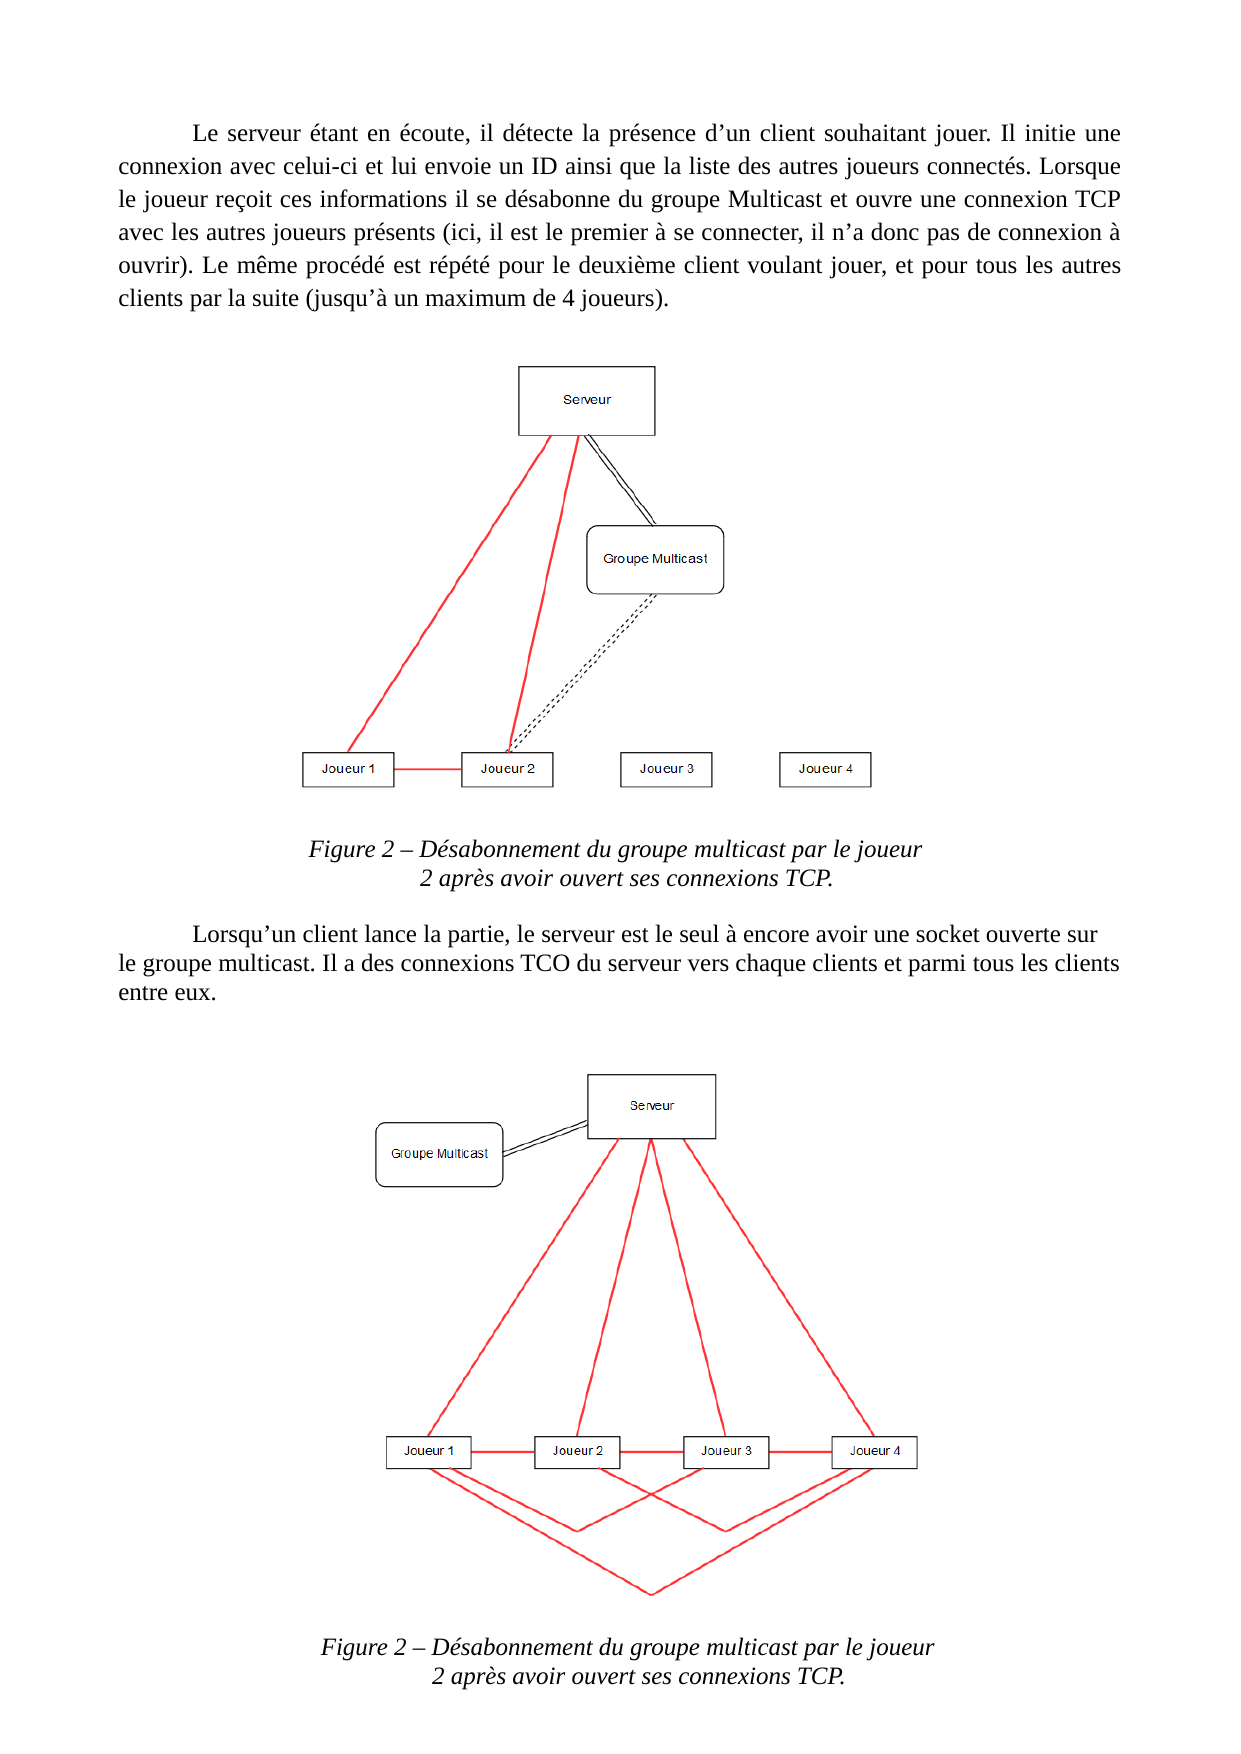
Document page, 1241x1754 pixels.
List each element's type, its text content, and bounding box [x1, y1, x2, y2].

text Le serveur étant en écoute, il détecte la présence d’un client souhaitant jouer. Il initie une connexion avec celui-ci et lui envoie un ID ainsi que la liste des autres joueurs connectés. Lorsque le joueur reçoit ces informations il se désabonne du groupe Multicast et ouvre une connexion TCP avec les autres joueurs présents (ici, il est le premier à se connecter, il n’a donc pas de connexion à ouvrir). Le même procédé est répété pour le deuxième client voulant jouer, et pour tous les autres clients par la suite (jusqu’à un maximum de 4 joueurs). [118, 118, 1122, 312]
text Lorsqu’un client lance la partie, le serveur est le seul à encore avoir une socket ouverte sur le groupe multicast. Il a des connexions TCO du serveur vers chaque clients et parmi tous les clients entre eux. [118, 919, 1122, 1006]
picture [294, 351, 886, 811]
picture [340, 1019, 947, 1609]
